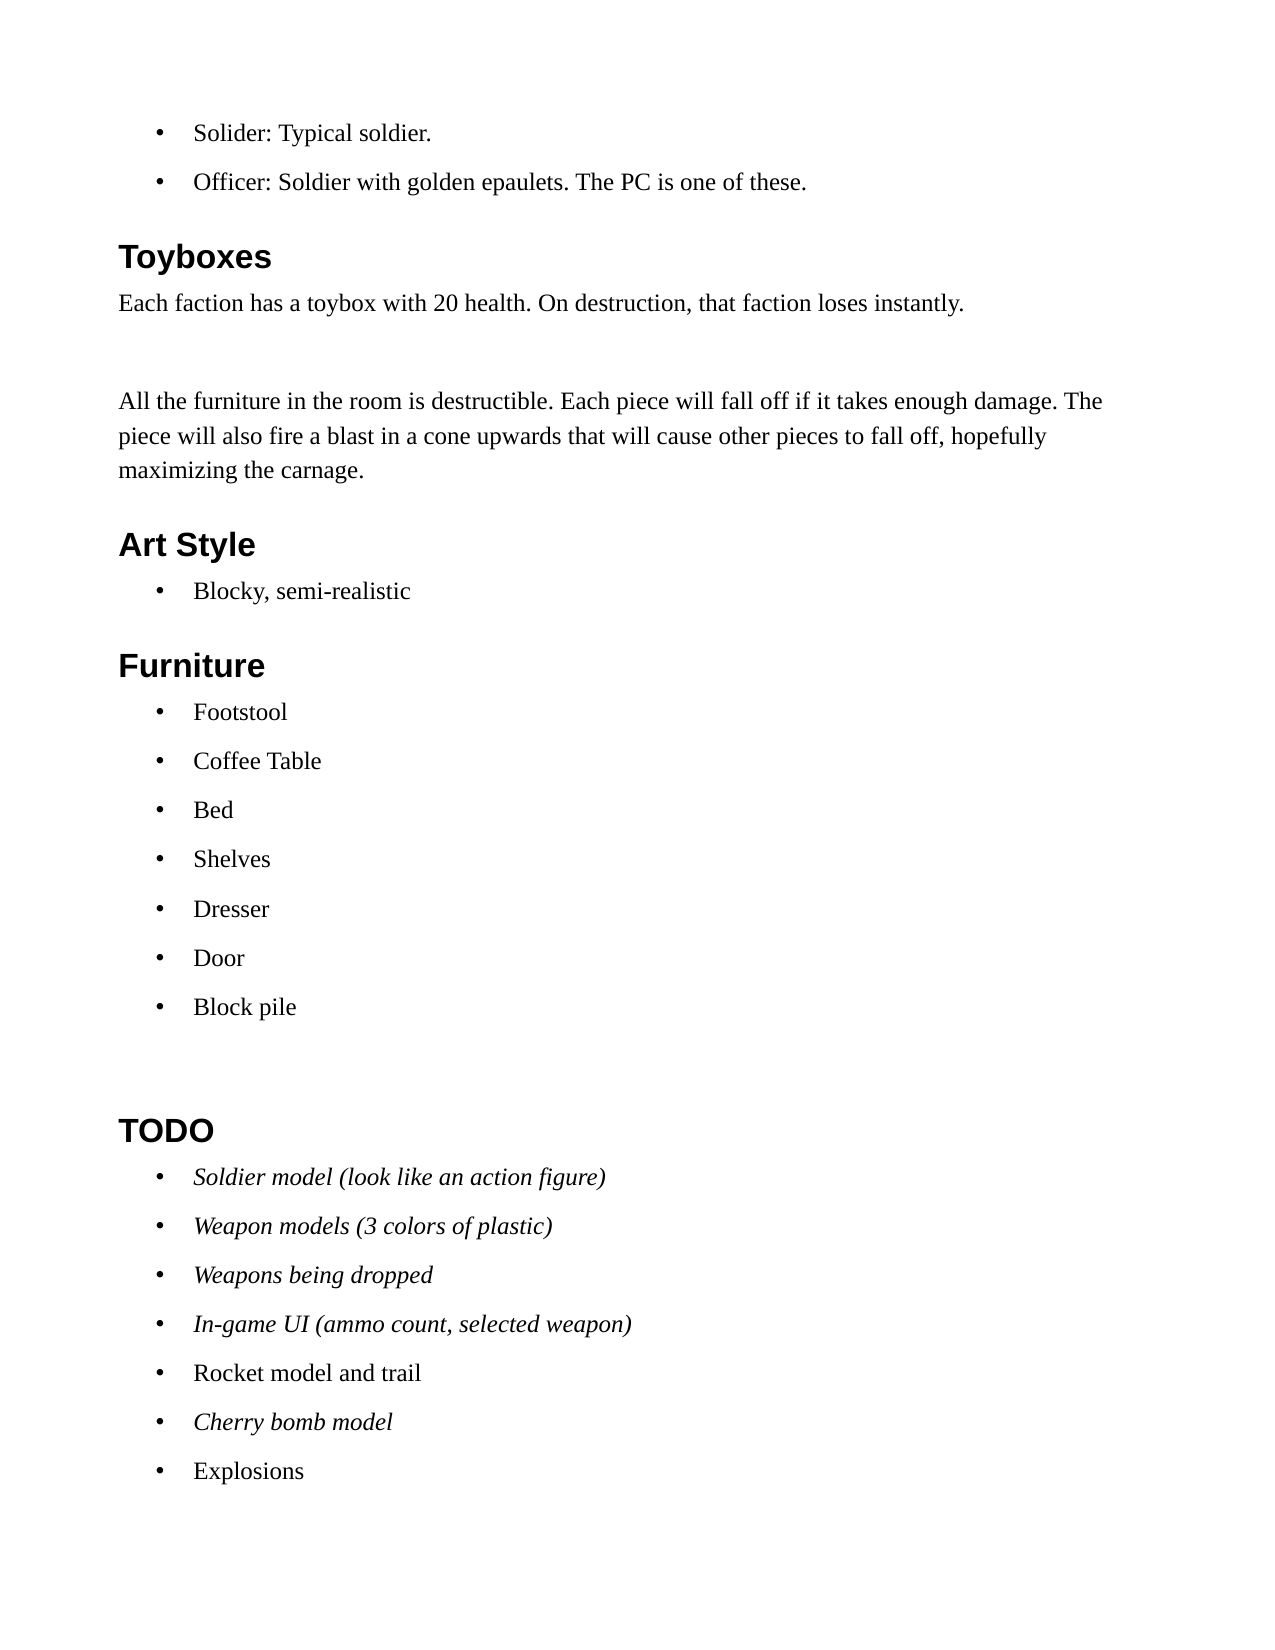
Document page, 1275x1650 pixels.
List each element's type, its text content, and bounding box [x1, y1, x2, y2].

list Blocky, semi-realistic [156, 576, 1157, 605]
list Weapons being dropped [156, 1260, 1157, 1289]
subtitle Furniture [118, 646, 1157, 685]
list Door [156, 943, 1157, 971]
list Officer: Soldier with golden epaulets. The PC is one of these. [156, 167, 1157, 196]
list Explosions [156, 1456, 1157, 1485]
list Rocket model and trail [156, 1358, 1157, 1387]
list In-game UI (ammo count, selected weapon) [156, 1309, 1157, 1338]
list Bed [156, 796, 1157, 824]
list Soldier model (look like an action figure) [156, 1162, 1157, 1191]
subtitle Toyboxes [118, 237, 1157, 276]
text All the furniture in the room is destructible. Each piece will fall off if it takes enough damage. The piece will also fire a blast in a cone upwards that will cause other pieces to fall off, hopefully maximizing the carnage. [118, 386, 1157, 484]
list Solider: Typical soldier. [156, 118, 1157, 147]
list Footstool [156, 697, 1157, 726]
list Cherry bomb model [156, 1407, 1157, 1436]
text Each faction has a toybox with 20 health. On destruction, that faction loses instantly. [118, 288, 1157, 317]
list Block pile [156, 992, 1157, 1021]
list Coffee Table [156, 746, 1157, 775]
list Dresser [156, 894, 1157, 922]
subtitle TODO [118, 1111, 1157, 1149]
subtitle Art Style [118, 525, 1157, 564]
list Weapon models (3 colors of plastic) [156, 1211, 1157, 1240]
list Shelves [156, 844, 1157, 873]
